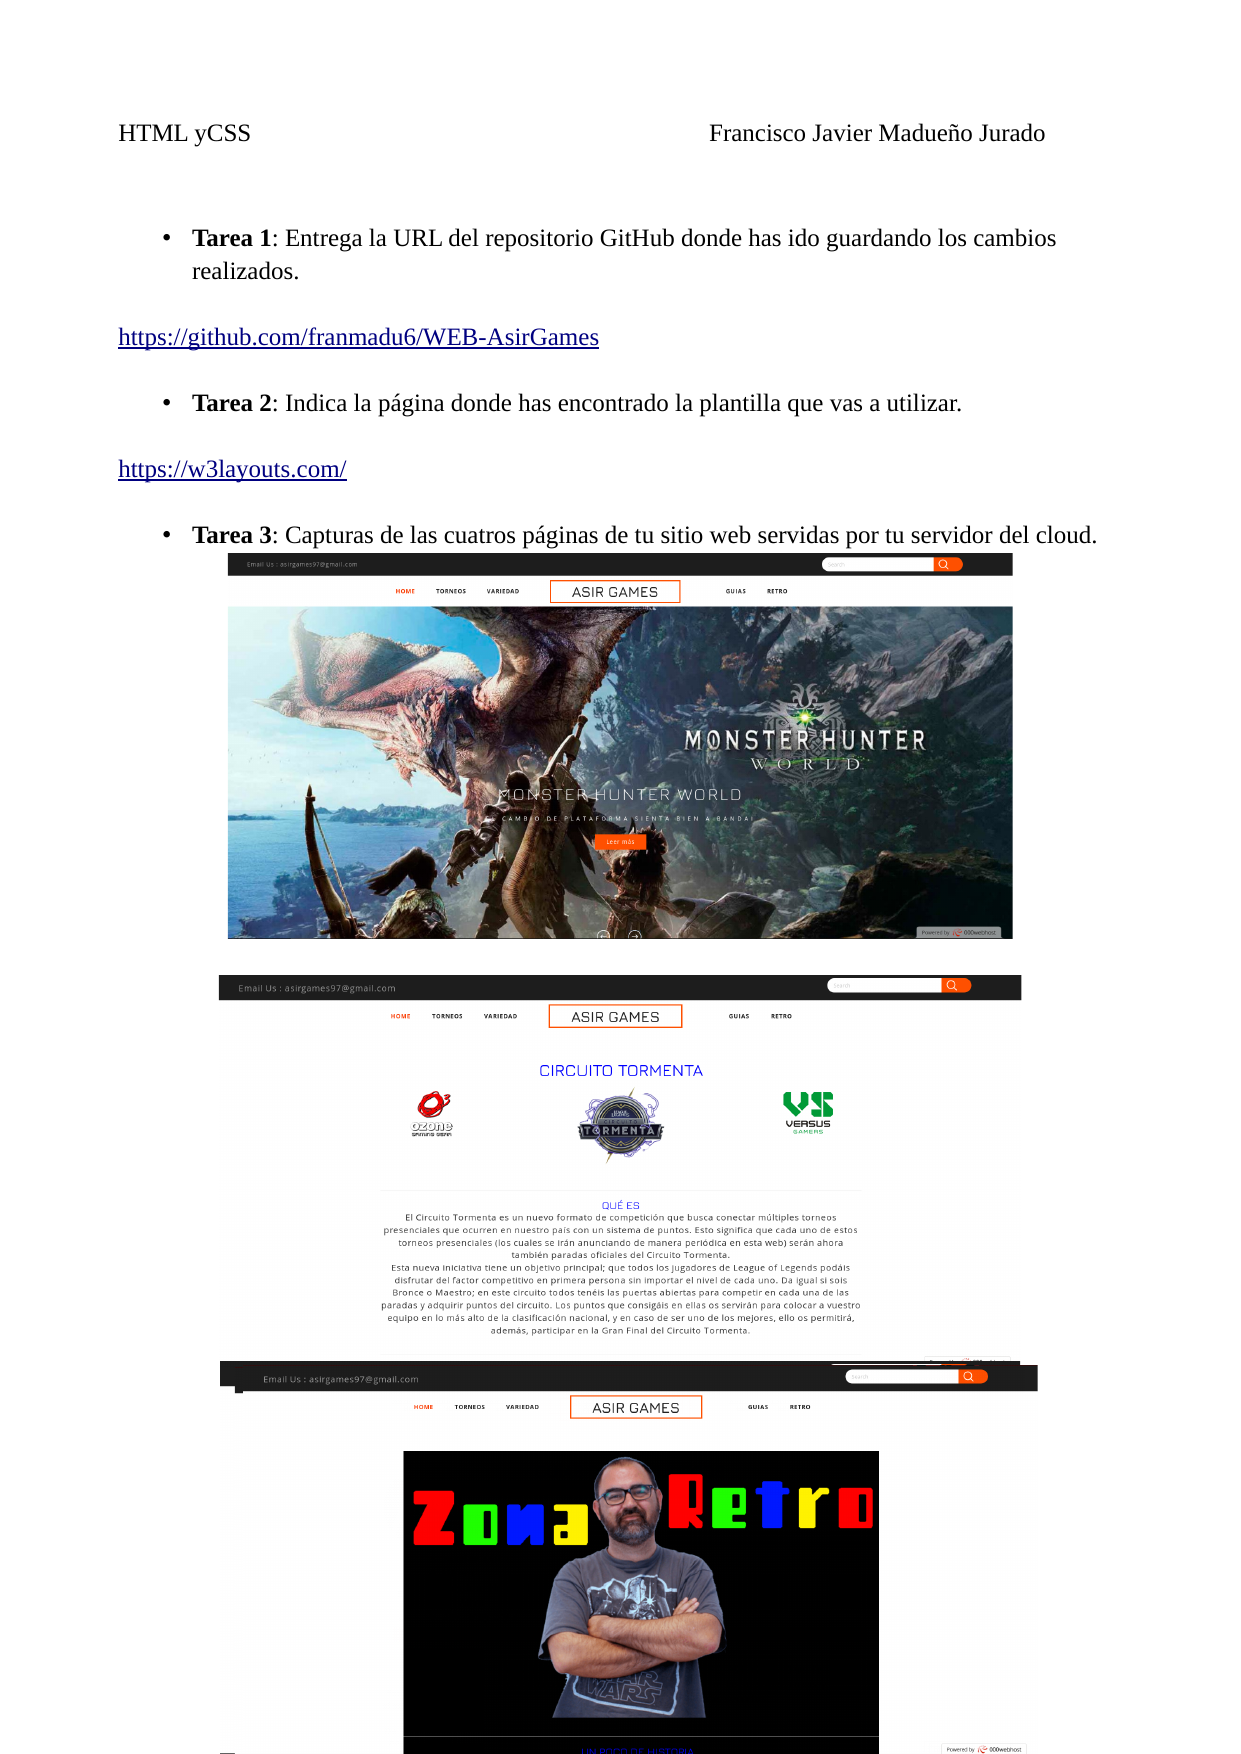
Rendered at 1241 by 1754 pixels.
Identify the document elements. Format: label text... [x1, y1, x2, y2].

text https://github.com/franmadu6/WEB-AsirGames [118, 322, 1122, 351]
picture [227, 553, 1013, 939]
text https://w3layouts.com/ [118, 454, 1122, 483]
picture [218, 975, 1038, 1754]
list Tarea 3: Capturas de las cuatros páginas de tu sitio web servidas por tu servidor del cloud. [162, 520, 1122, 549]
text HTML yCSS Francisco Javier Madueño Jurado [118, 118, 1122, 147]
list Tarea 1: Entrega la URL del repositorio GitHub donde has ido guardando los cambios realizados. [162, 223, 1122, 285]
list Tarea 2: Indica la página donde has encontrado la plantilla que vas a utilizar. [162, 388, 1122, 417]
